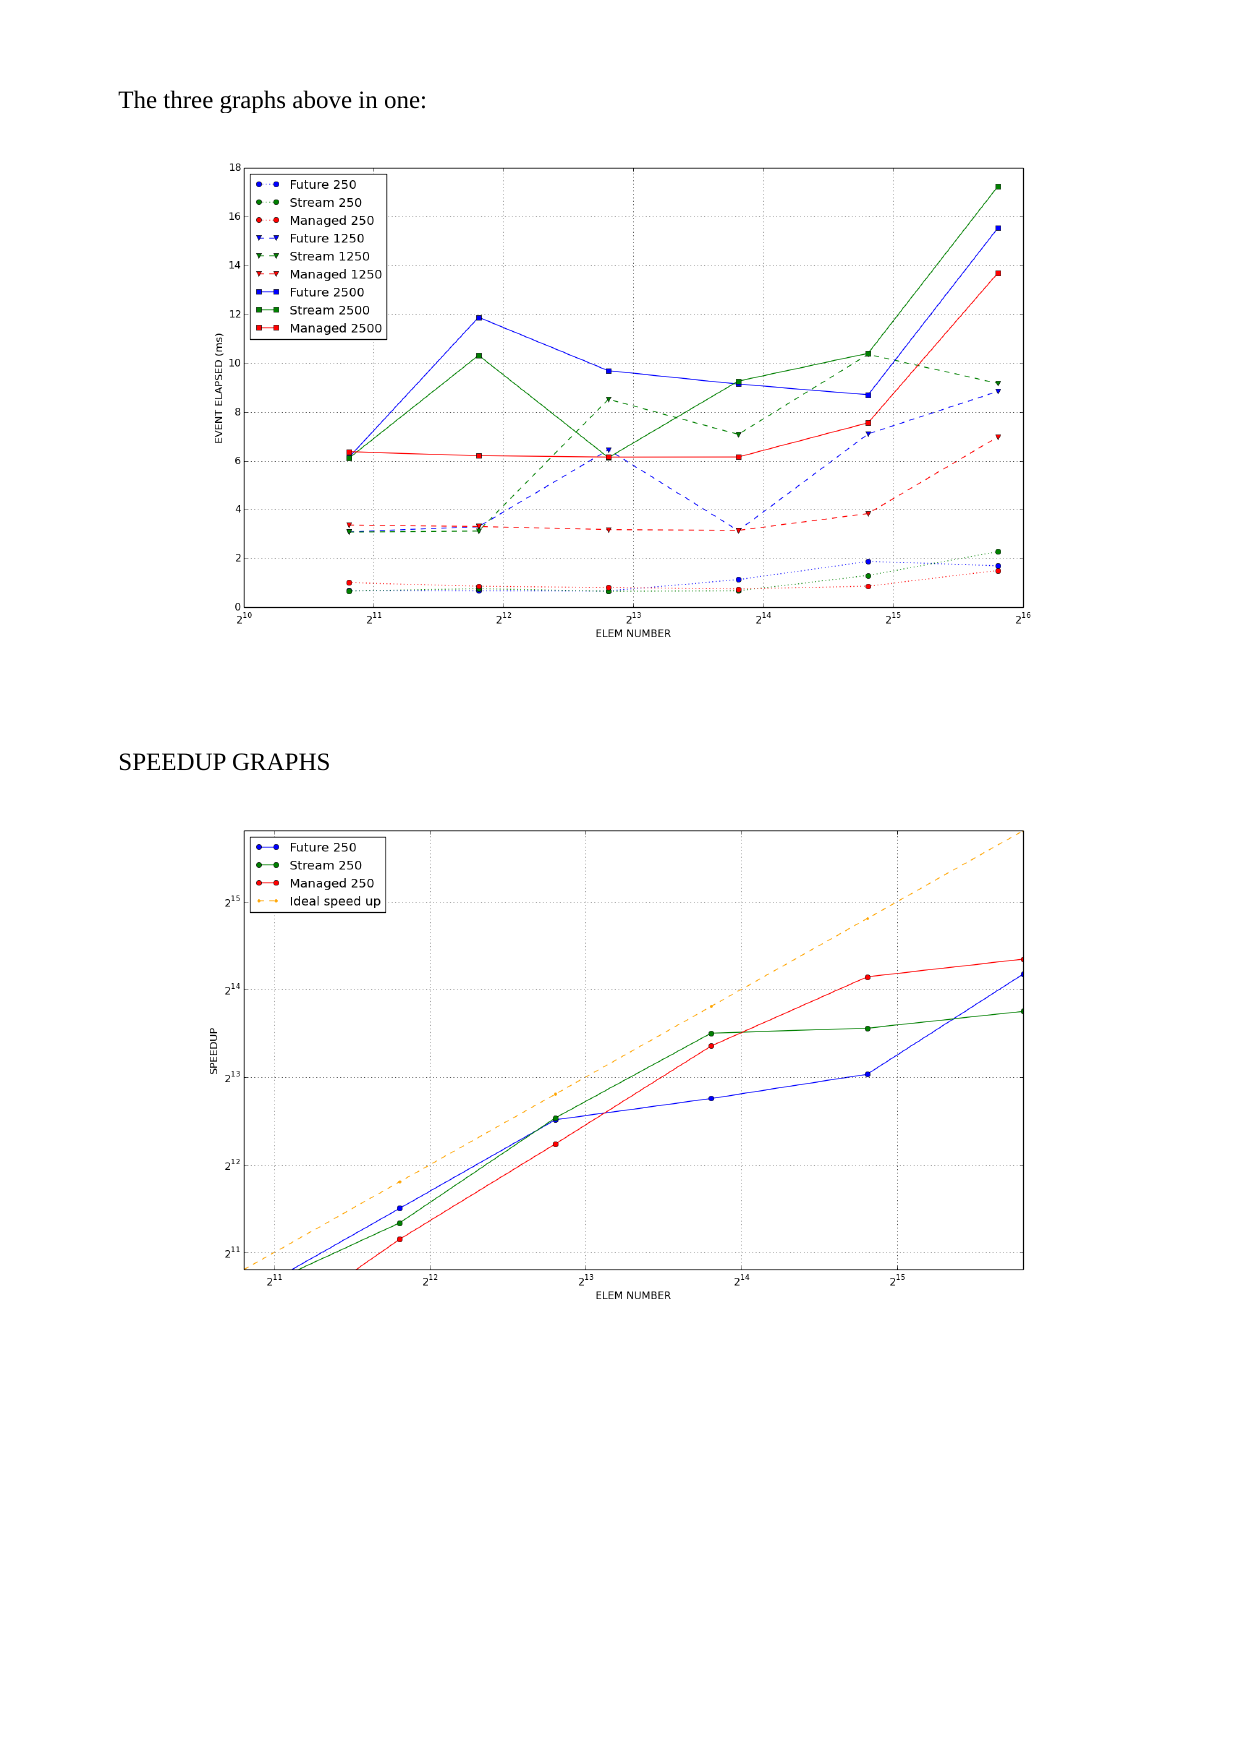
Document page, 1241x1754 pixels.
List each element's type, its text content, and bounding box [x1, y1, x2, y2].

text The three graphs above in one: [118, 85, 1122, 113]
text SPEEDUP GRAPHS [118, 747, 1122, 776]
picture [118, 776, 1123, 1324]
picture [118, 113, 1123, 662]
